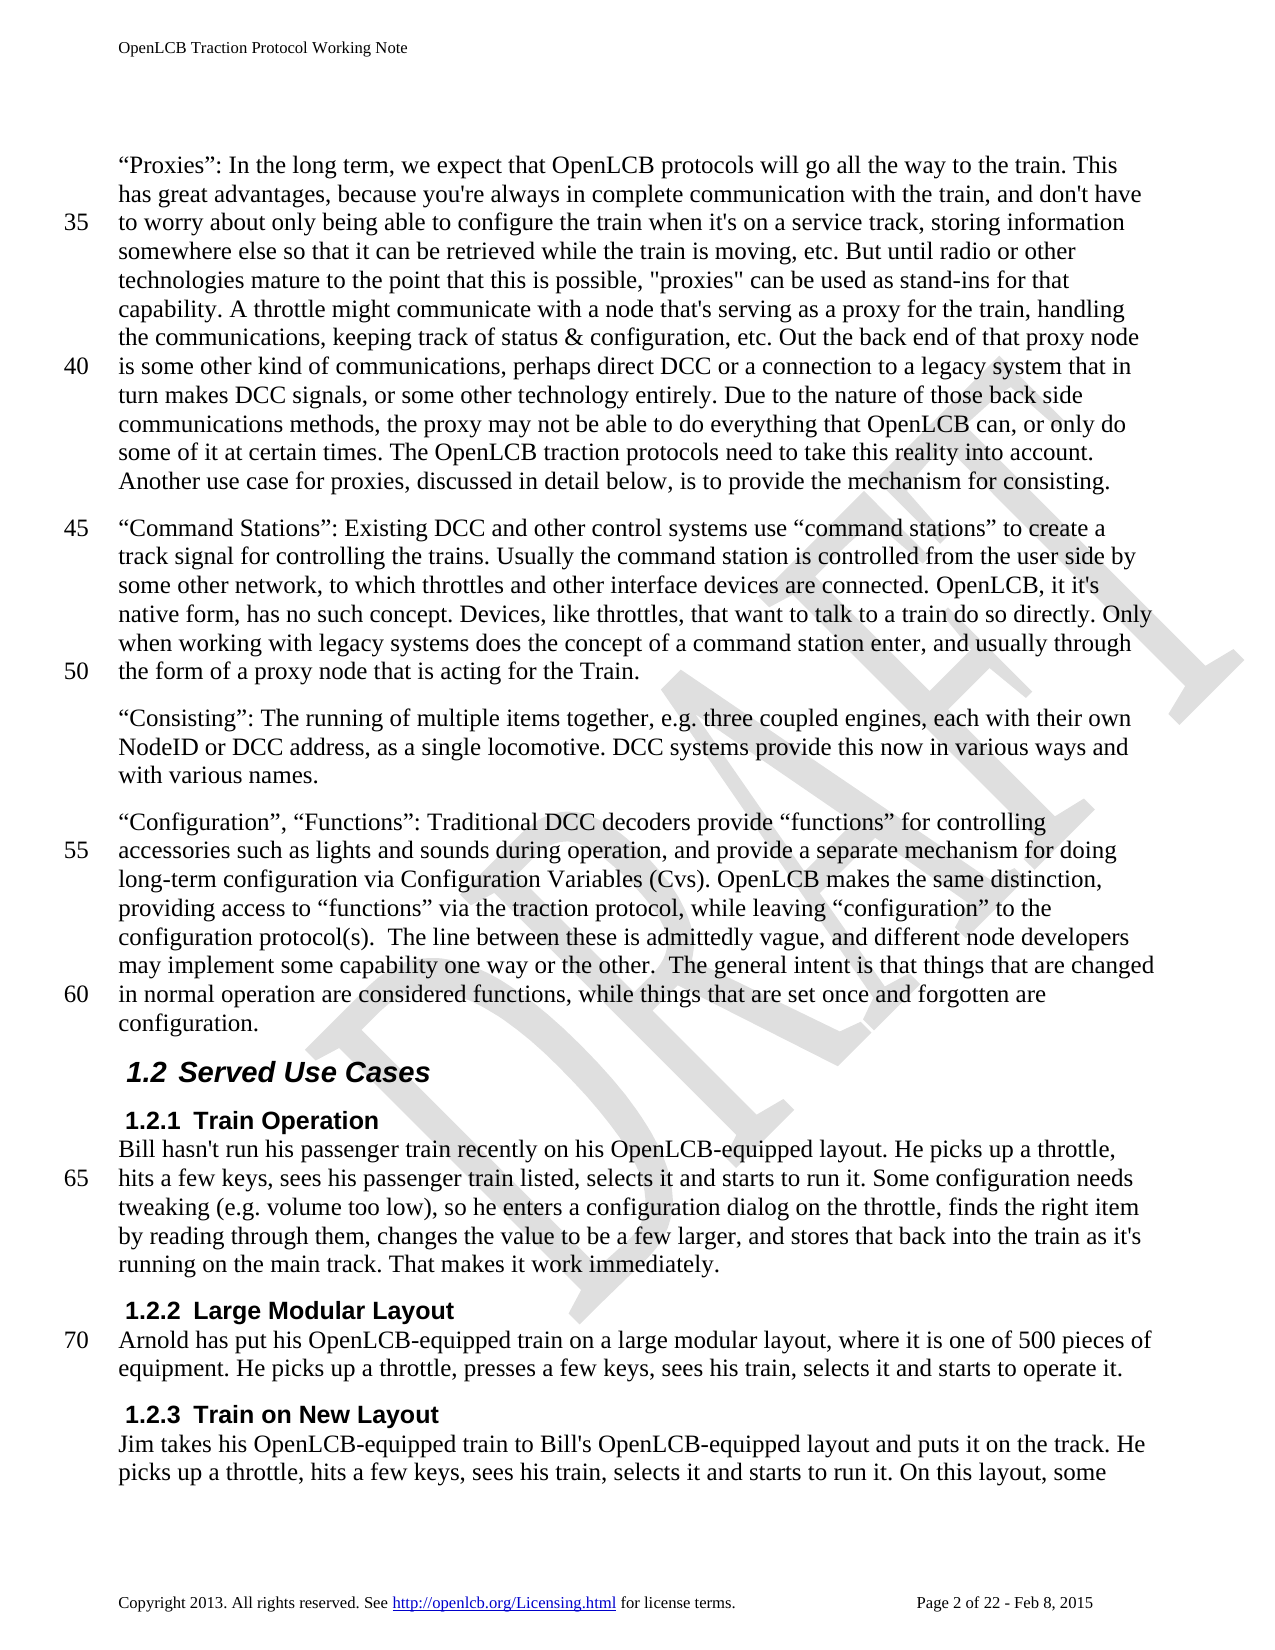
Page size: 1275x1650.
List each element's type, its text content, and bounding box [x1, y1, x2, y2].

text Bill hasn't run his passenger train recently on his OpenLCB-equipped layout. He picks up a throttle, hits a few keys, sees his passenger train listed, selects it and starts to run it. Some configuration needs tweaking (e.g. volume too low), so he enters a configuration dialog on the throttle, finds the right item by reading through them, changes the value to be a few larger, and stores that back into the train as it's running on the main track. That makes it work immediately. [118, 1134, 568, 1278]
text “Proxies”: In the long term, we expect that OpenLCB protocols will go all the way to the train. This has great advantages, because you're always in complete communication with the train, and don't have to worry about only being able to configure the train when it's on a service track, storing information somewhere else so that it can be retrieved while the train is moving, etc. But until radio or other technologies mature to the point that this is possible, "proxies" can be used as stand-ins for that capability. A throttle might communicate with a node that's serving as a proxy for the train, handling the communications, keeping track of status & configuration, etc. Out the back end of that proxy node is some other kind of communications, perhaps direct DCC or a connection to a legacy system that in turn makes DCC signals, or some other technology entirely. Due to the nature of those back side communications methods, the proxy may not be able to do everything that OpenLCB can, or only do some of it at certain times. The OpenLCB traction protocols need to take this reality into account. Another use case for proxies, discussed in detail below, is to provide the mechanism for consisting. [118, 150, 1157, 495]
text “Consisting”: The running of multiple items together, e.g. three coupled engines, each with their own NodeID or DCC address, as a single locomotive. DCC systems provide this now in various ways and with various names. [732, 703, 986, 789]
subtitle Large Modular Layout [118, 1296, 579, 1325]
subtitle Served Use Cases [697, 1054, 1157, 1088]
subtitle Train Operation [118, 1106, 424, 1134]
subtitle Served Use Cases [118, 1054, 378, 1088]
subtitle [772, 1106, 1157, 1134]
text “Consisting”: The running of multiple items together, e.g. three coupled engines, each with their own NodeID or DCC address, as a single locomotive. DCC systems provide this now in various ways and with various names. [698, 717, 803, 789]
text Jim takes his OpenLCB-equipped train to Bill's OpenLCB-equipped layout and puts it on the track. He picks up a throttle, hits a few keys, sees his train, selects it and starts to run it. On this layout, some [118, 1429, 1157, 1486]
text “Consisting”: The running of multiple items together, e.g. three coupled engines, each with their own NodeID or DCC address, as a single locomotive. DCC systems provide this now in various ways and with various names. [118, 703, 728, 789]
subtitle Train on New Layout [118, 1400, 1157, 1429]
subtitle [635, 1106, 734, 1134]
subtitle Served Use Cases [387, 1054, 578, 1088]
text “Command Stations”: Existing DCC and other control systems use “command stations” to create a track signal for controlling the trains. Usually the command station is controlled from the user side by some other network, to which throttles and other interface devices are connected. OpenLCB, it it's native form, has no such concept. Devices, like throttles, that want to talk to a train do so directly. Only when working with legacy systems does the concept of a command station enter, and usually through the form of a proxy node that is acting for the Train. [816, 513, 1157, 685]
text Bill hasn't run his passenger train recently on his OpenLCB-equipped layout. He picks up a throttle, hits a few keys, sees his passenger train listed, selects it and starts to run it. Some configuration needs tweaking (e.g. volume too low), so he enters a configuration dialog on the throttle, finds the right item by reading through them, changes the value to be a few larger, and stores that back into the train as it's running on the main track. That makes it work immediately. [628, 1134, 1157, 1278]
subtitle [439, 1106, 616, 1134]
text Bill hasn't run his passenger train recently on his OpenLCB-equipped layout. He picks up a throttle, hits a few keys, sees his passenger train listed, selects it and starts to run it. Some configuration needs tweaking (e.g. volume too low), so he enters a configuration dialog on the throttle, finds the right item by reading through them, changes the value to be a few larger, and stores that back into the train as it's running on the main track. That makes it work immediately. [467, 1134, 645, 1264]
text “Configuration”, “Functions”: Traditional DCC decoders provide “functions” for controlling accessories such as lights and sounds during operation, and provide a separate mechanism for doing long-term configuration via Configuration Variables (Cvs). OpenLCB makes the same distinction, providing access to “functions” via the traction protocol, while leaving “configuration” to the configuration protocol(s). The line between these is admittedly vague, and different node developers may implement some capability one way or the other. The general intent is that things that are changed in normal operation are considered functions, while things that are set once and forgotten are configuration. [118, 807, 1157, 1037]
subtitle Served Use Cases [591, 1054, 688, 1088]
text Arnold has put his OpenLCB-equipped train on a large modular layout, where it is one of 500 pieces of equipment. He picks up a throttle, presses a few keys, sees his train, selects it and starts to operate it. [118, 1325, 1157, 1382]
subtitle [581, 1296, 1157, 1325]
text “Command Stations”: Existing DCC and other control systems use “command stations” to create a track signal for controlling the trains. Usually the command station is controlled from the user side by some other network, to which throttles and other interface devices are connected. OpenLCB, it it's native form, has no such concept. Devices, like throttles, that want to talk to a train do so directly. Only when working with legacy systems does the concept of a command station enter, and usually through the form of a proxy node that is acting for the Train. [118, 513, 882, 685]
text “Consisting”: The running of multiple items together, e.g. three coupled engines, each with their own NodeID or DCC address, as a single locomotive. DCC systems provide this now in various ways and with various names. [949, 703, 1157, 789]
